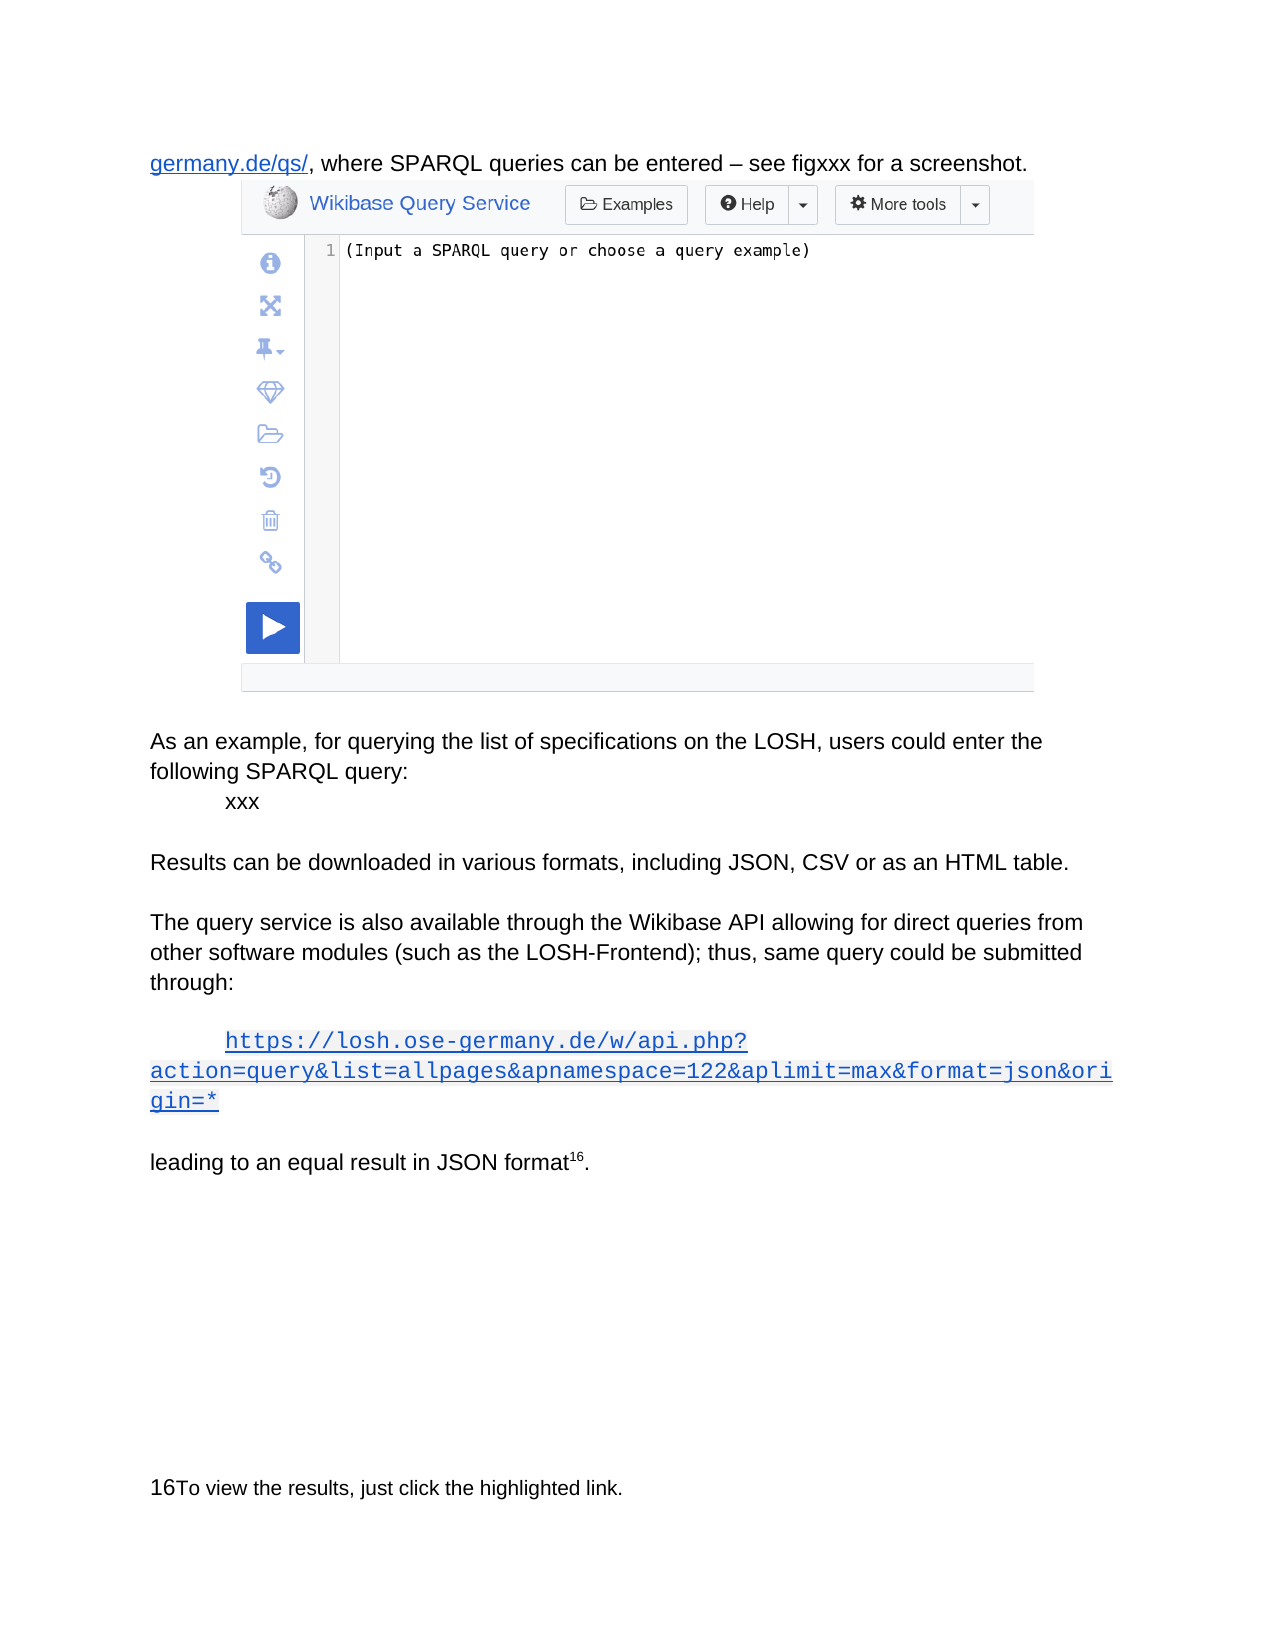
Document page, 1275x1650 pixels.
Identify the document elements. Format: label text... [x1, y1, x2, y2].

text Results can be downloaded in various formats, including JSON, CSV or as an HTML table. [150, 848, 1125, 875]
picture [241, 180, 1034, 694]
text xxx [150, 788, 1125, 814]
text leading to an equal result in JSON format. [150, 1149, 1125, 1176]
text To view the results, just click the highlighted link. [150, 1474, 1125, 1500]
text The query service is also available through the Wikibase API allowing for direct queries from other software modules (such as the LOSH-Frontend); thus, same query could be submitted through: [150, 909, 1125, 996]
text As an example, for querying the list of specifications on the LOSH, users could enter the following SPARQL query: [150, 728, 1125, 784]
text https://losh.ose-germany.de/w/api.php?action=query&list=allpages&apnamespace=122&aplimit=max&format=json&origin=* [150, 1030, 1125, 1115]
text germany.de/qs/, where SPARQL queries can be entered – see figxxx for a screenshot. [150, 150, 1125, 176]
